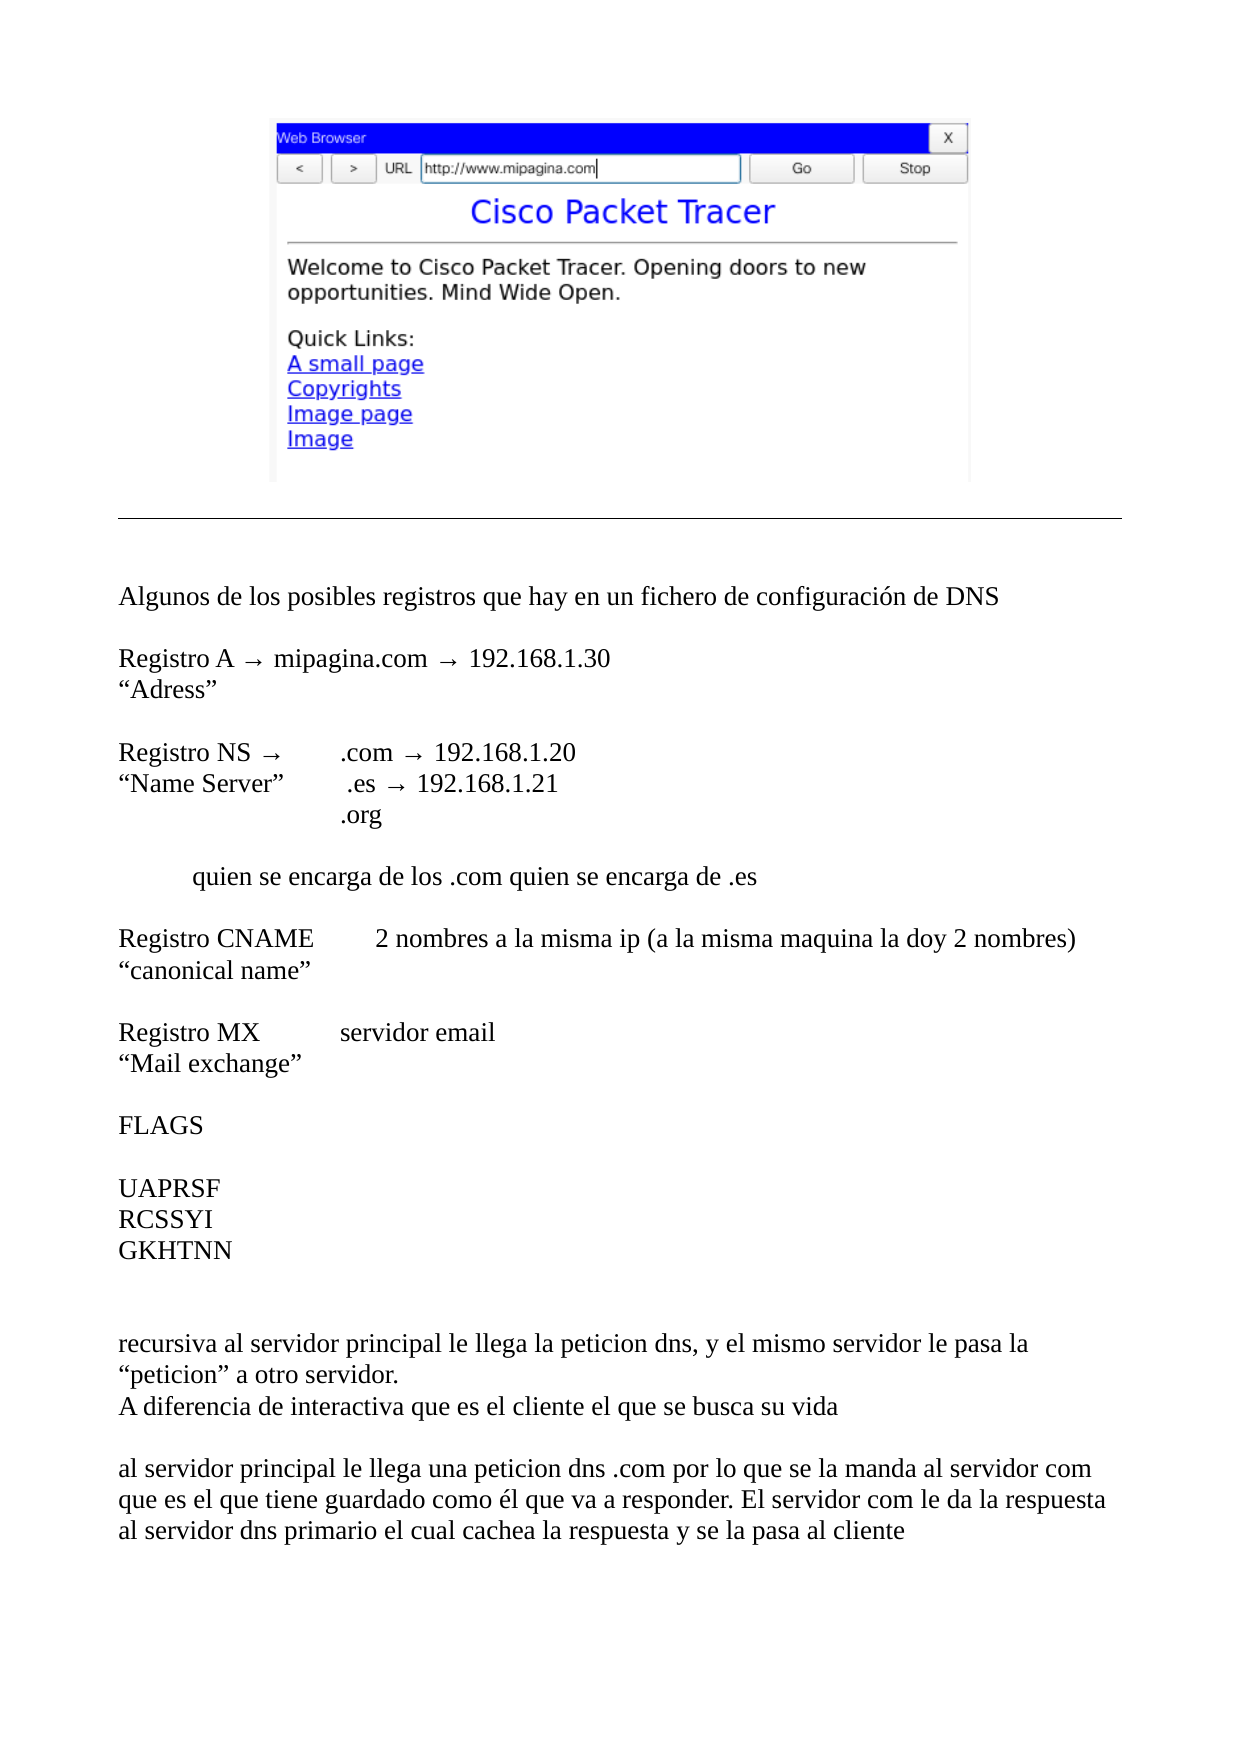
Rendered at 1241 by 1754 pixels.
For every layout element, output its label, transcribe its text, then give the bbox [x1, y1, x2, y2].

text RCSSYI [118, 1203, 1122, 1234]
text FLAGS [118, 1109, 1122, 1141]
picture [269, 118, 971, 482]
text Registro NS → .com → 192.168.1.20 [118, 736, 1122, 767]
text “Mail exchange” [118, 1047, 1122, 1078]
text GKHTNN [118, 1234, 1122, 1265]
text .org [118, 798, 1122, 829]
text recursiva al servidor principal le llega la peticion dns, y el mismo servidor le pasa la “peticion” a otro servidor. [118, 1327, 1122, 1390]
text Registro CNAME 2 nombres a la misma ip (a la misma maquina la doy 2 nombres) [118, 923, 1122, 954]
text Registro MX servidor email [118, 1016, 1122, 1047]
text Algunos de los posibles registros que hay en un fichero de configuración de DNS [118, 580, 1122, 611]
text al servidor principal le llega una peticion dns .com por lo que se la manda al servidor com que es el que tiene guardado como él que va a responder. El servidor com le da la respuesta al servidor dns primario el cual cachea la respuesta y se la pasa al cliente [118, 1452, 1122, 1546]
text UAPRSF [118, 1172, 1122, 1203]
text “canonical name” [118, 954, 1122, 985]
text quien se encarga de los .com quien se encarga de .es [118, 860, 1122, 891]
text “Adress” [118, 673, 1122, 704]
text Registro A → mipagina.com → 192.168.1.30 [118, 642, 1122, 673]
text A diferencia de interactiva que es el cliente el que se busca su vida [118, 1390, 1122, 1421]
text “Name Server” .es → 192.168.1.21 [118, 767, 1122, 798]
